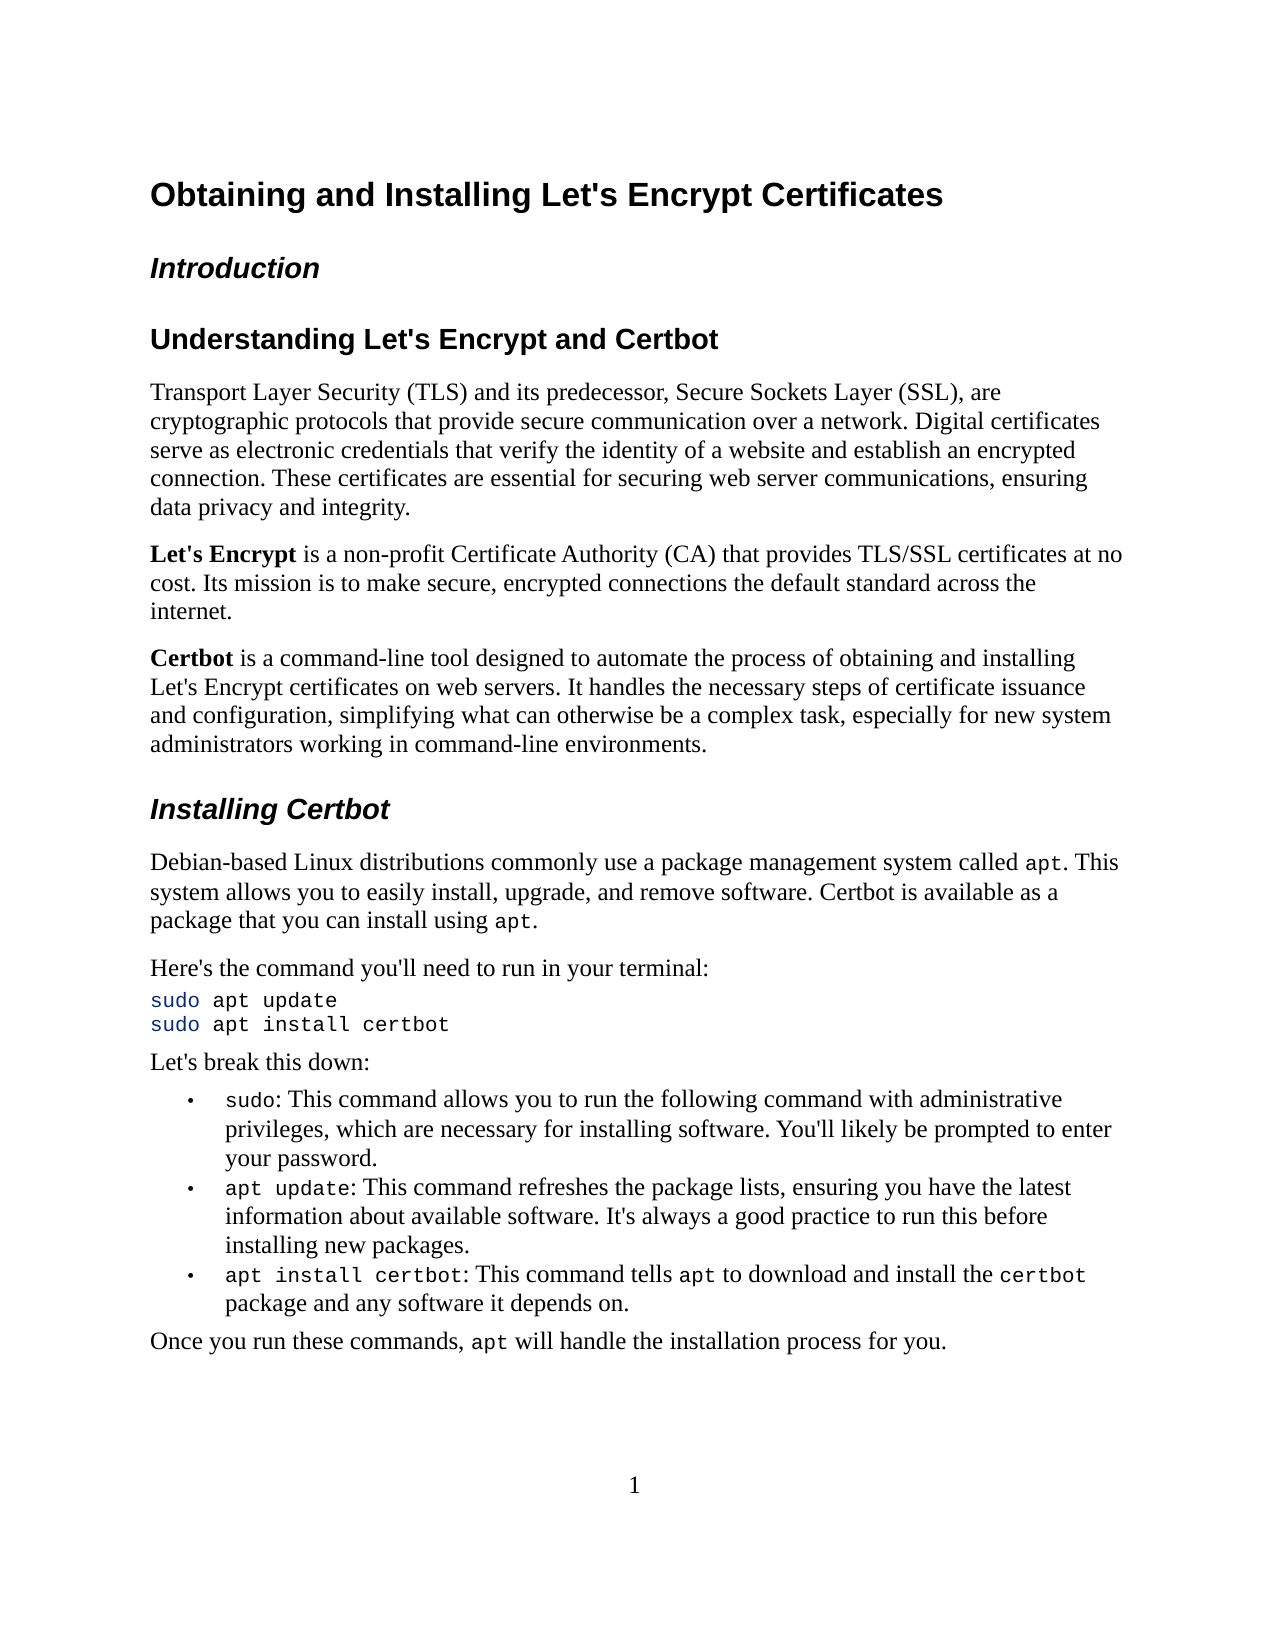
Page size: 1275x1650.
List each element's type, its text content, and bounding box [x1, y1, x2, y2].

list apt install certbot: This command tells apt to download and install the certbot package and any software it depends on. [187, 1259, 1125, 1317]
list apt update: This command refreshes the package lists, ensuring you have the latest information about available software. It's always a good practice to run this before installing new packages. [187, 1172, 1125, 1259]
text sudo apt update [150, 991, 1125, 1014]
text sudo apt install certbot [150, 1014, 1125, 1038]
subtitle Introduction [150, 251, 1125, 285]
text Once you run these commands, apt will handle the installation process for you. [150, 1326, 1125, 1356]
text Let's break this down: [150, 1047, 1125, 1076]
text Debian-based Linux distributions commonly use a package management system called apt. This system allows you to easily install, upgrade, and remove software. Certbot is available as a package that you can install using apt. [150, 847, 1125, 935]
text Transport Layer Security (TLS) and its predecessor, Secure Sockets Layer (SSL), are cryptographic protocols that provide secure communication over a network. Digital certificates serve as electronic credentials that verify the identity of a website and establish an encrypted connection. These certificates are essential for securing web server communications, ensuring data privacy and integrity. [150, 377, 1125, 521]
text Let's Encrypt is a non-profit Certificate Authority (CA) that provides TLS/SSL certificates at no cost. Its mission is to make secure, encrypted connections the default standard across the internet. [150, 539, 1125, 625]
subtitle Understanding Let's Encrypt and Certbot [150, 322, 1125, 356]
text Here's the command you'll need to run in your terminal: [150, 953, 1125, 982]
subtitle Obtaining and Installing Let's Encrypt Certificates [150, 175, 1125, 214]
list sudo: This command allows you to run the following command with administrative privileges, which are necessary for installing software. You'll likely be prompted to enter your password. [187, 1084, 1125, 1172]
text Certbot is a command-line tool designed to automate the process of obtaining and installing Let's Encrypt certificates on web servers. It handles the necessary steps of certificate issuance and configuration, simplifying what can otherwise be a complex task, especially for new system administrators working in command-line environments. [150, 643, 1125, 758]
subtitle Installing Certbot [150, 792, 1125, 826]
